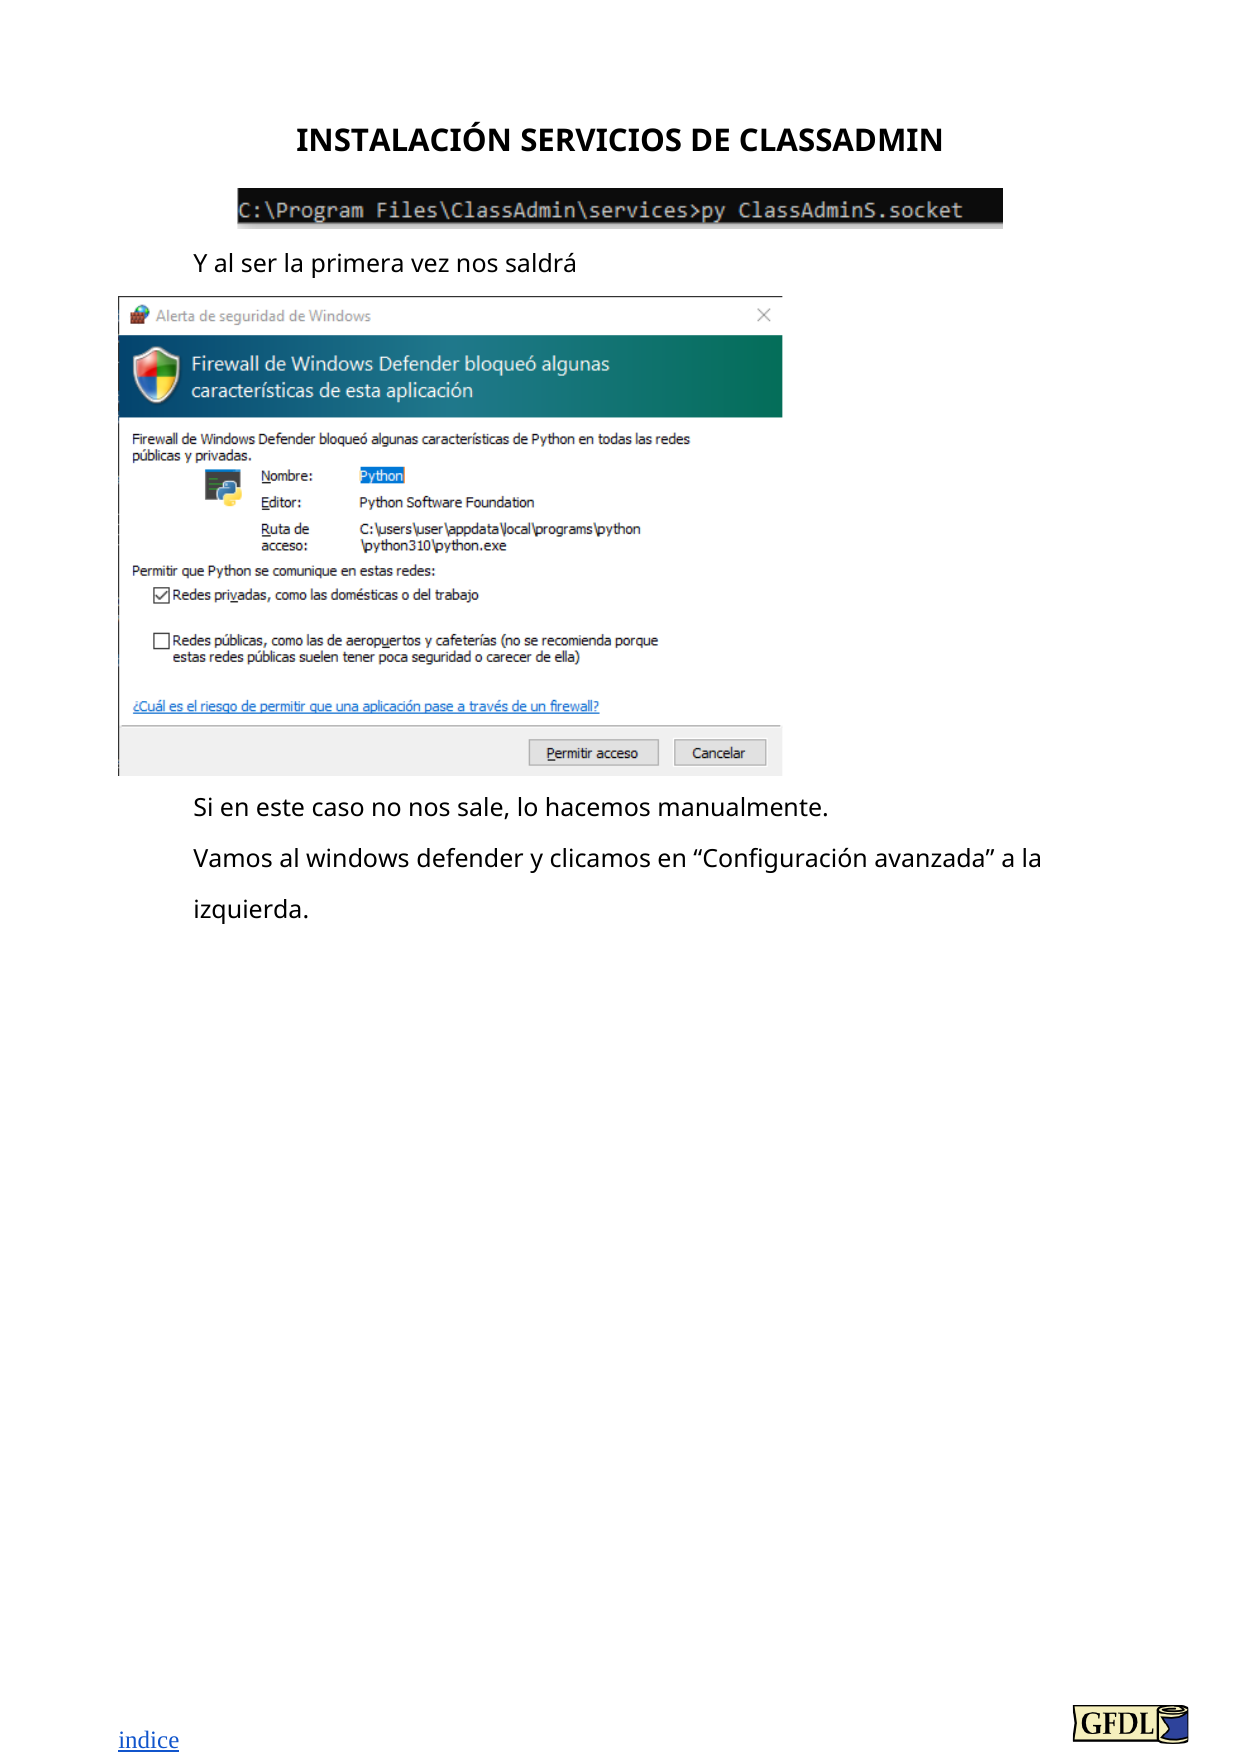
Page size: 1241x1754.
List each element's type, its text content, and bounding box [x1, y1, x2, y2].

text Si en este caso no nos sale, lo hacemos manualmente. [118, 789, 1122, 824]
picture [237, 188, 1003, 229]
text Y al ser la primera vez nos saldrá [118, 188, 1122, 280]
picture [118, 296, 783, 776]
text Vamos al windows defender y clicamos en “Configuración avanzada” a la izquierda. [118, 841, 1122, 926]
picture [1072, 1705, 1189, 1744]
